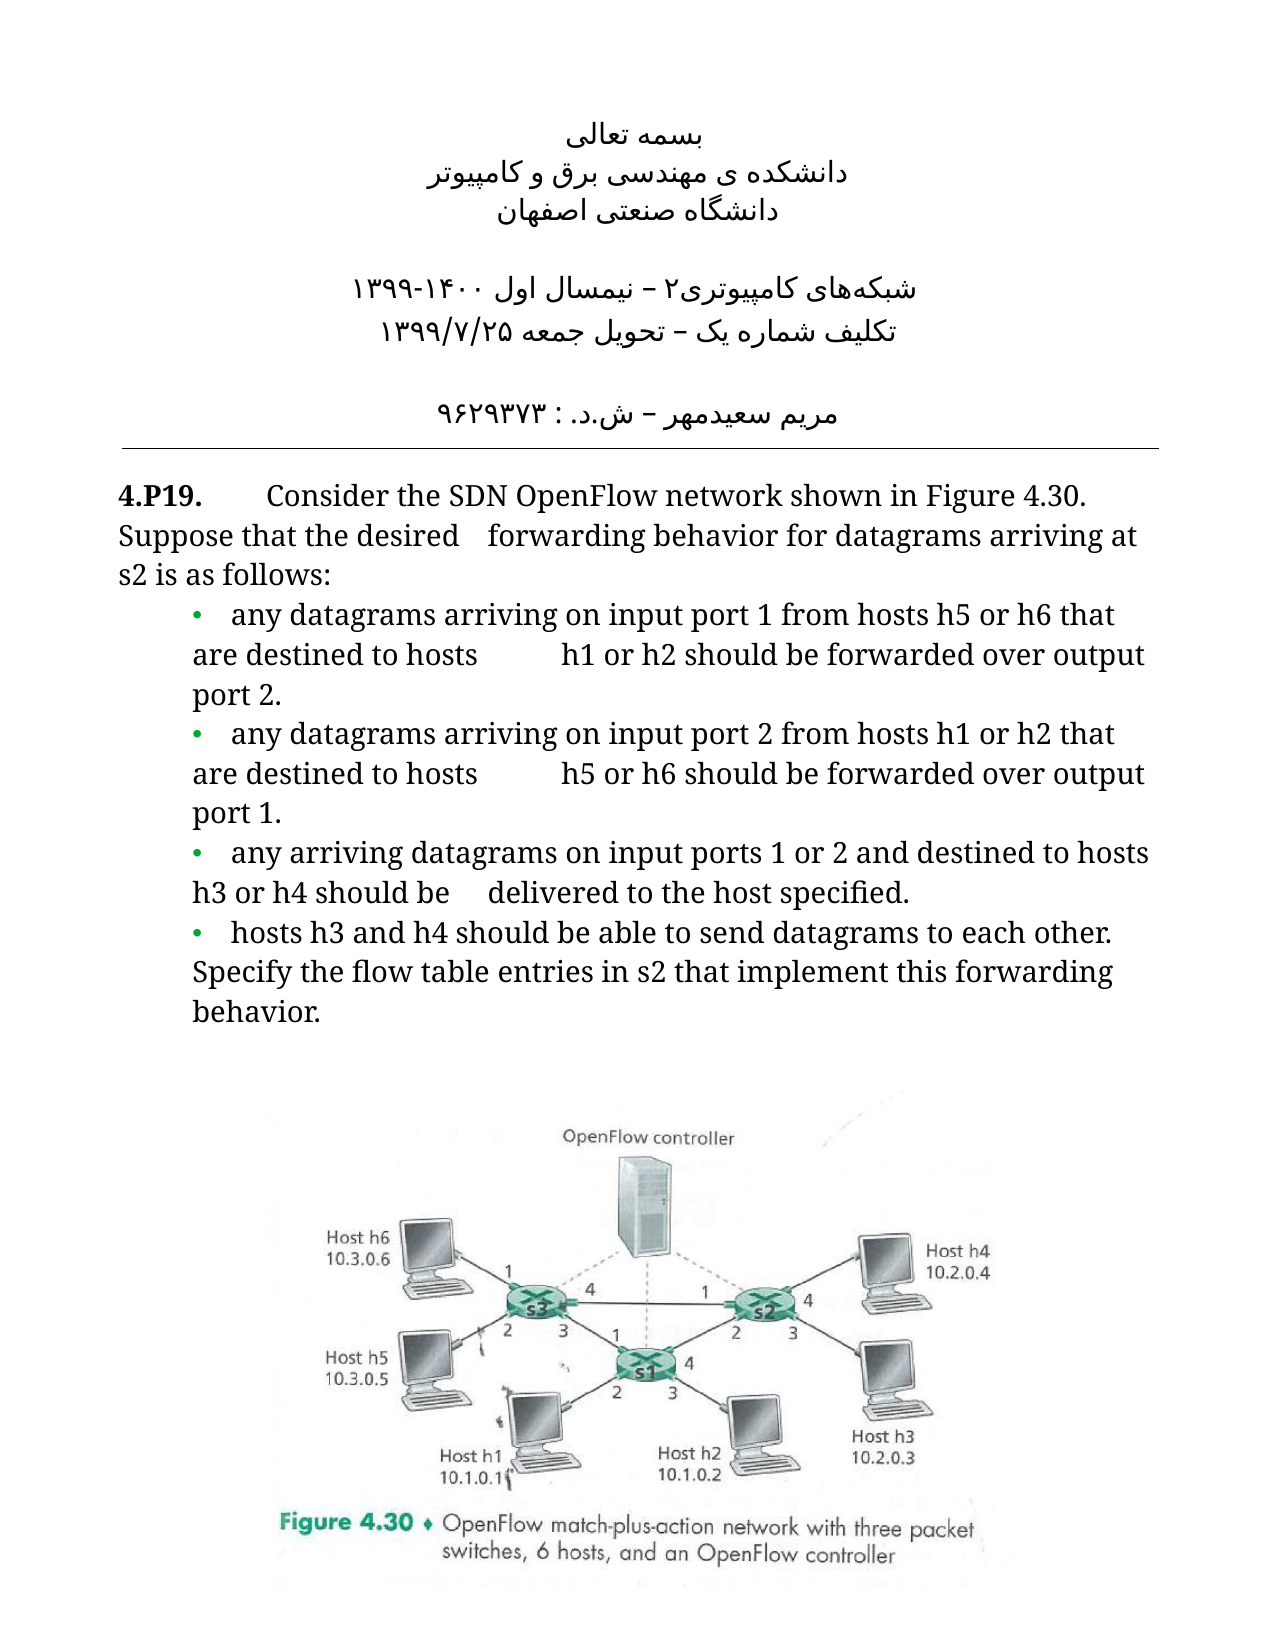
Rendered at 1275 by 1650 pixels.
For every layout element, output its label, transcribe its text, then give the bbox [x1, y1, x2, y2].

text مریم سعیدمهر – ش.د. : ۹۶۲۹۳۷۳ [118, 393, 1157, 436]
list hosts h3 and h4 should be able to send datagrams to each other. [192, 912, 1157, 952]
text Specify the flow table entries in s2 that implement this forwarding behavior. [192, 952, 1157, 1031]
text دانشگاه صنعتی اصفهان [118, 194, 1157, 232]
text تکلیف شماره یک – تحویل جمعه ۱۳۹۹/۷/۲۵ [118, 310, 1157, 353]
text بسمه تعالی [118, 118, 1157, 156]
list any datagrams arriving on input port 2 from hosts h1 or h2 that are destined to hosts h5 or h6 should be forwarded over output port 1. [192, 713, 1157, 832]
text دانشکده ی مهندسی برق و کامپیوتر [118, 156, 1157, 194]
list any datagrams arriving on input port 1 from hosts h5 or h6 that are destined to hosts h1 or h2 should be forwarded over output port 2. [192, 594, 1157, 713]
text 4.P19. Consider the SDN OpenFlow network shown in Figure 4.30. Suppose that the desired forwarding behavior for datagrams arriving at s2 is as follows: [118, 475, 1157, 594]
list any arriving datagrams on input ports 1 or 2 and destined to hosts h3 or h4 should be delivered to the host specified. [192, 832, 1157, 912]
text شبکه‌های کامپیوتری۲ – نیمسال اول ۱۴۰۰-۱۳۹۹ [118, 272, 1157, 310]
